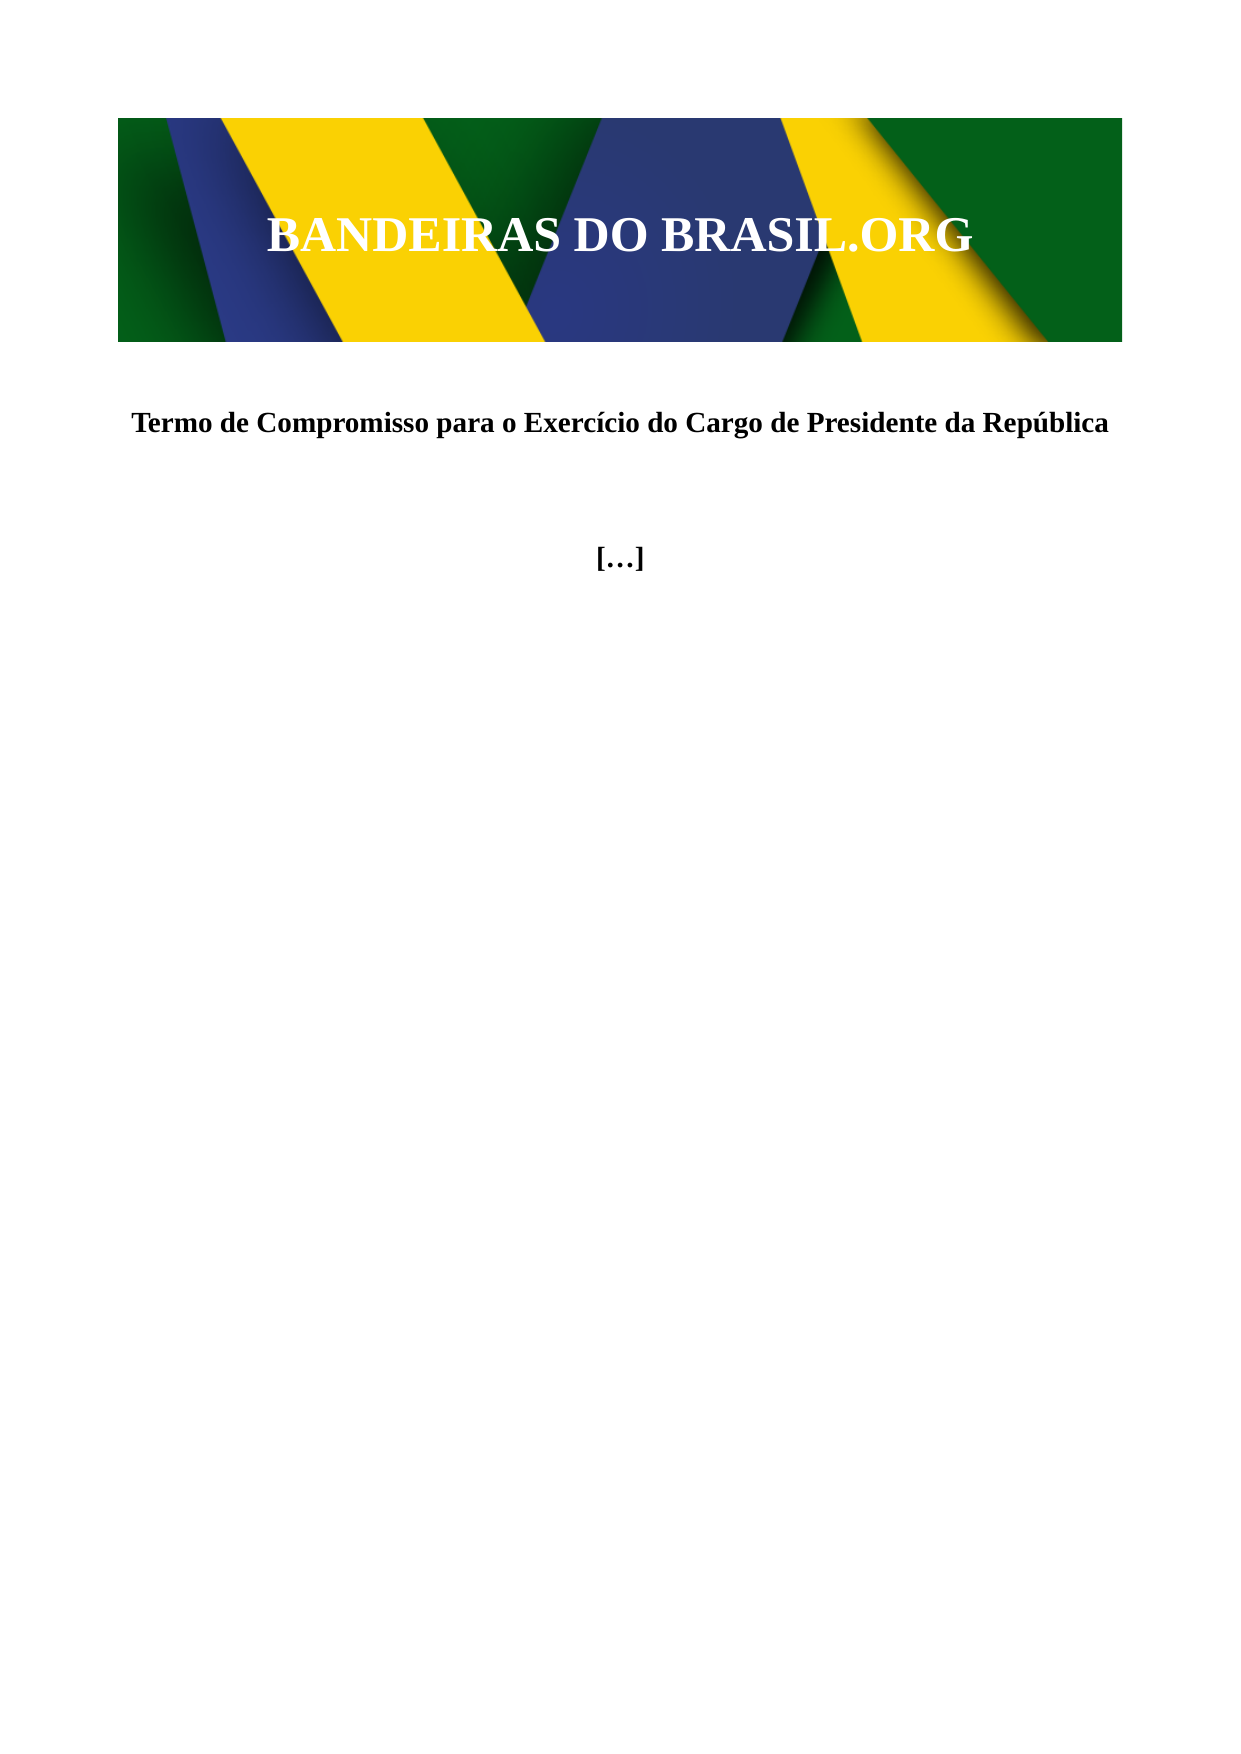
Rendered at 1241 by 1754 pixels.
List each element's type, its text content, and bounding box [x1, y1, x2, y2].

text […] [118, 540, 1122, 573]
text Termo de Compromisso para o Exercício do Cargo de Presidente da República [118, 406, 1122, 439]
picture [118, 118, 1123, 342]
